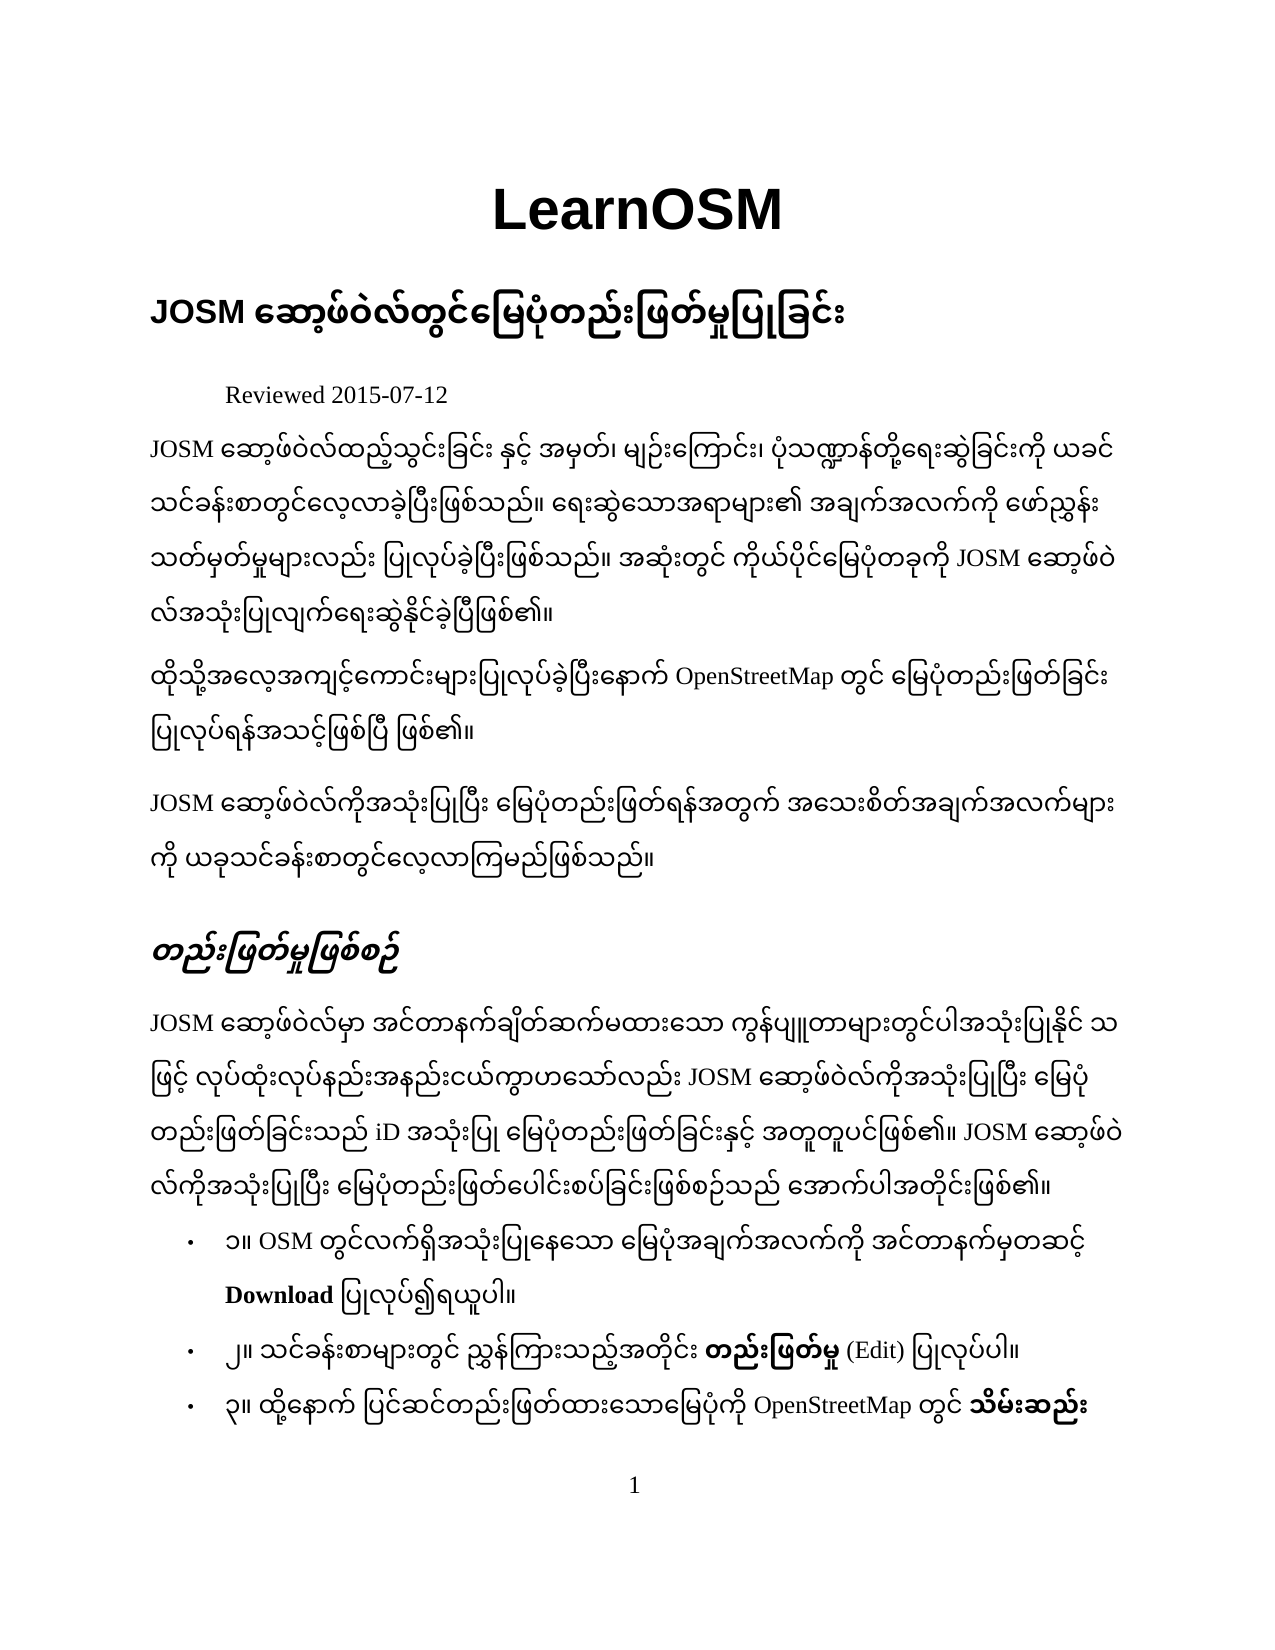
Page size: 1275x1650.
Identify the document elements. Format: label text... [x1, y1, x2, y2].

text JOSM ဆော့ဖ်ဝဲလ်ကိုအသုံးပြုပြီး မြေပုံတည်းဖြတ်ရန်အတွက် အသေးစိတ်အချက်အလက်များကို ယခုသင်ခန်းစာတွင်လေ့လာကြမည်ဖြစ်သည်။ [150, 778, 1125, 888]
subtitle JOSM ဆော့ဖ်ဝဲလ်တွင်မြေပုံတည်းဖြတ်မှုပြုခြင်း [150, 279, 1125, 353]
subtitle တည်းဖြတ်မှုဖြစ်စဉ် [150, 922, 1125, 985]
text JOSM ဆော့ဖ်ဝဲလ်ထည့်သွင်းခြင်း နှင့် အမှတ်၊ မျဉ်းကြောင်း၊ ပုံသဏ္ဍာန်တို့ရေးဆွဲခြင်းကို ယခင်သင်ခန်းစာတွင်လေ့လာခဲ့ပြီးဖြစ်သည်။ ရေးဆွဲသောအရာများ၏ အချက်အလက်ကို ဖော်ညွှန်းသတ်မှတ်မှုများလည်း ပြုလုပ်ခဲ့ပြီးဖြစ်သည်။ အဆုံးတွင် ကိုယ်ပိုင်မြေပုံတခုကို JOSM ဆော့ဖ်ဝဲလ်အသုံးပြုလျက်ရေးဆွဲနိုင်ခဲ့ပြီဖြစ်၏။ [150, 424, 1125, 642]
title LearnOSM [150, 175, 1125, 242]
list ၂။ သင်ခန်းစာများတွင် ညွှန်ကြားသည့်အတိုင်း တည်းဖြတ်မှု (Edit) ပြုလုပ်ပါ။ [187, 1325, 1125, 1380]
text ထိုသို့အလေ့အကျင့်ကောင်းများပြုလုပ်ခဲ့ပြီးနောက် OpenStreetMap တွင် မြေပုံတည်းဖြတ်ခြင်း ပြုလုပ်ရန်အသင့်ဖြစ်ပြီ ဖြစ်၏။ [150, 651, 1125, 761]
list ၃။ ထို့နောက် ပြင်ဆင်တည်းဖြတ်ထားသောမြေပုံကို OpenStreetMap တွင် သိမ်းဆည်း [187, 1380, 1125, 1434]
list ၁။ OSM တွင်လက်ရှိအသုံးပြုနေသော မြေပုံအချက်အလက်ကို အင်တာနက်မှတဆင့် Download ပြုလုပ်၍ရယူပါ။ [187, 1216, 1125, 1325]
text Reviewed 2015-07-12 [225, 380, 1125, 409]
text JOSM ဆော့ဖ်ဝဲလ်မှာ အင်တာနက်ချိတ်ဆက်မထားသော ကွန်ပျူတာများတွင်ပါအသုံးပြုနိုင် သဖြင့် လုပ်ထုံးလုပ်နည်းအနည်းငယ်ကွာဟသော်လည်း JOSM ဆော့ဖ်ဝဲလ်ကိုအသုံးပြုပြီး မြေပုံတည်းဖြတ်ခြင်းသည် iD အသုံးပြု မြေပုံတည်းဖြတ်ခြင်းနှင့် အတူတူပင်ဖြစ်၏။ JOSM ဆော့ဖ်ဝဲလ်ကိုအသုံးပြုပြီး မြေပုံတည်းဖြတ်ပေါင်းစပ်ခြင်းဖြစ်စဉ်သည် အောက်ပါအတိုင်းဖြစ်၏။ [150, 998, 1125, 1216]
